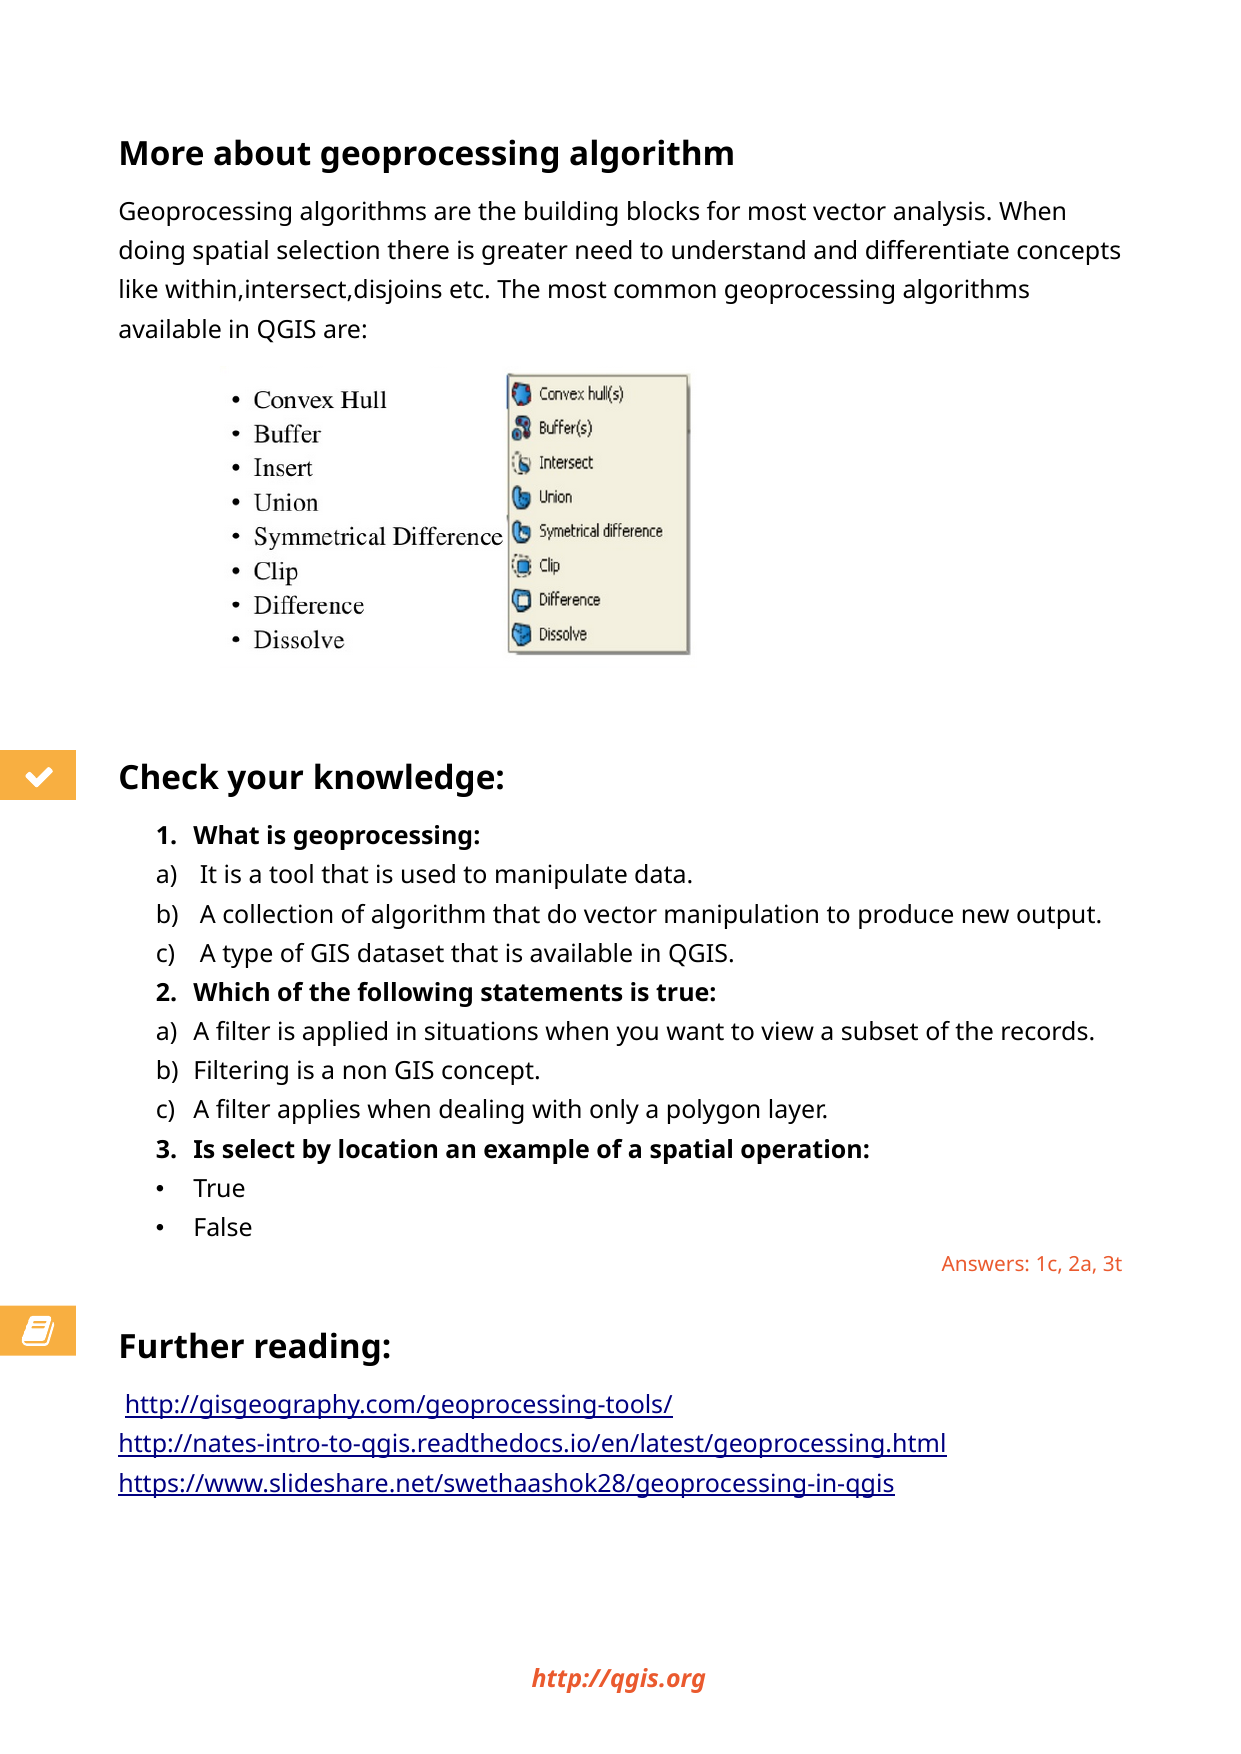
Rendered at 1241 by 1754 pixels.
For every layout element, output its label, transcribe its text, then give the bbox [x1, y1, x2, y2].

list Filtering is a non GIS concept. [156, 1053, 1122, 1087]
text Geoprocessing algorithms are the building blocks for most vector analysis. When doing spatial selection there is greater need to understand and differentiate concepts like within,intersect,disjoins etc. The most common geoprocessing algorithms available in QGIS are: [118, 194, 1122, 345]
list True [156, 1170, 1122, 1204]
list What is geoprocessing: [156, 818, 1122, 852]
subtitle More about geoprocessing algorithm [118, 130, 1122, 175]
text http://nates-intro-to-qgis.readthedocs.io/en/latest/geoprocessing.html [118, 1426, 1122, 1460]
list A filter is applied in situations when you want to view a subset of the records. [156, 1014, 1122, 1048]
subtitle Check your knowledge: [118, 754, 1122, 799]
picture [219, 366, 697, 668]
list Is select by location an example of a spatial operation: [156, 1131, 1122, 1165]
list A filter applies when dealing with only a polygon layer. [156, 1092, 1122, 1126]
text http://gisgeography.com/geoprocessing-tools/ [118, 1387, 1122, 1421]
list Which of the following statements is true: [156, 974, 1122, 1009]
list It is a tool that is used to manipulate data. [156, 857, 1122, 891]
list False [156, 1209, 1122, 1244]
subtitle Further reading: [118, 1323, 1122, 1368]
list A collection of algorithm that do vector manipulation to produce new output. [156, 896, 1122, 930]
list A type of GIS dataset that is available in QGIS. [156, 935, 1122, 969]
text Answers: 1c, 2a, 3t [118, 1249, 1122, 1277]
text https://www.slideshare.net/swethaashok28/geoprocessing-in-qgis [118, 1465, 1122, 1499]
